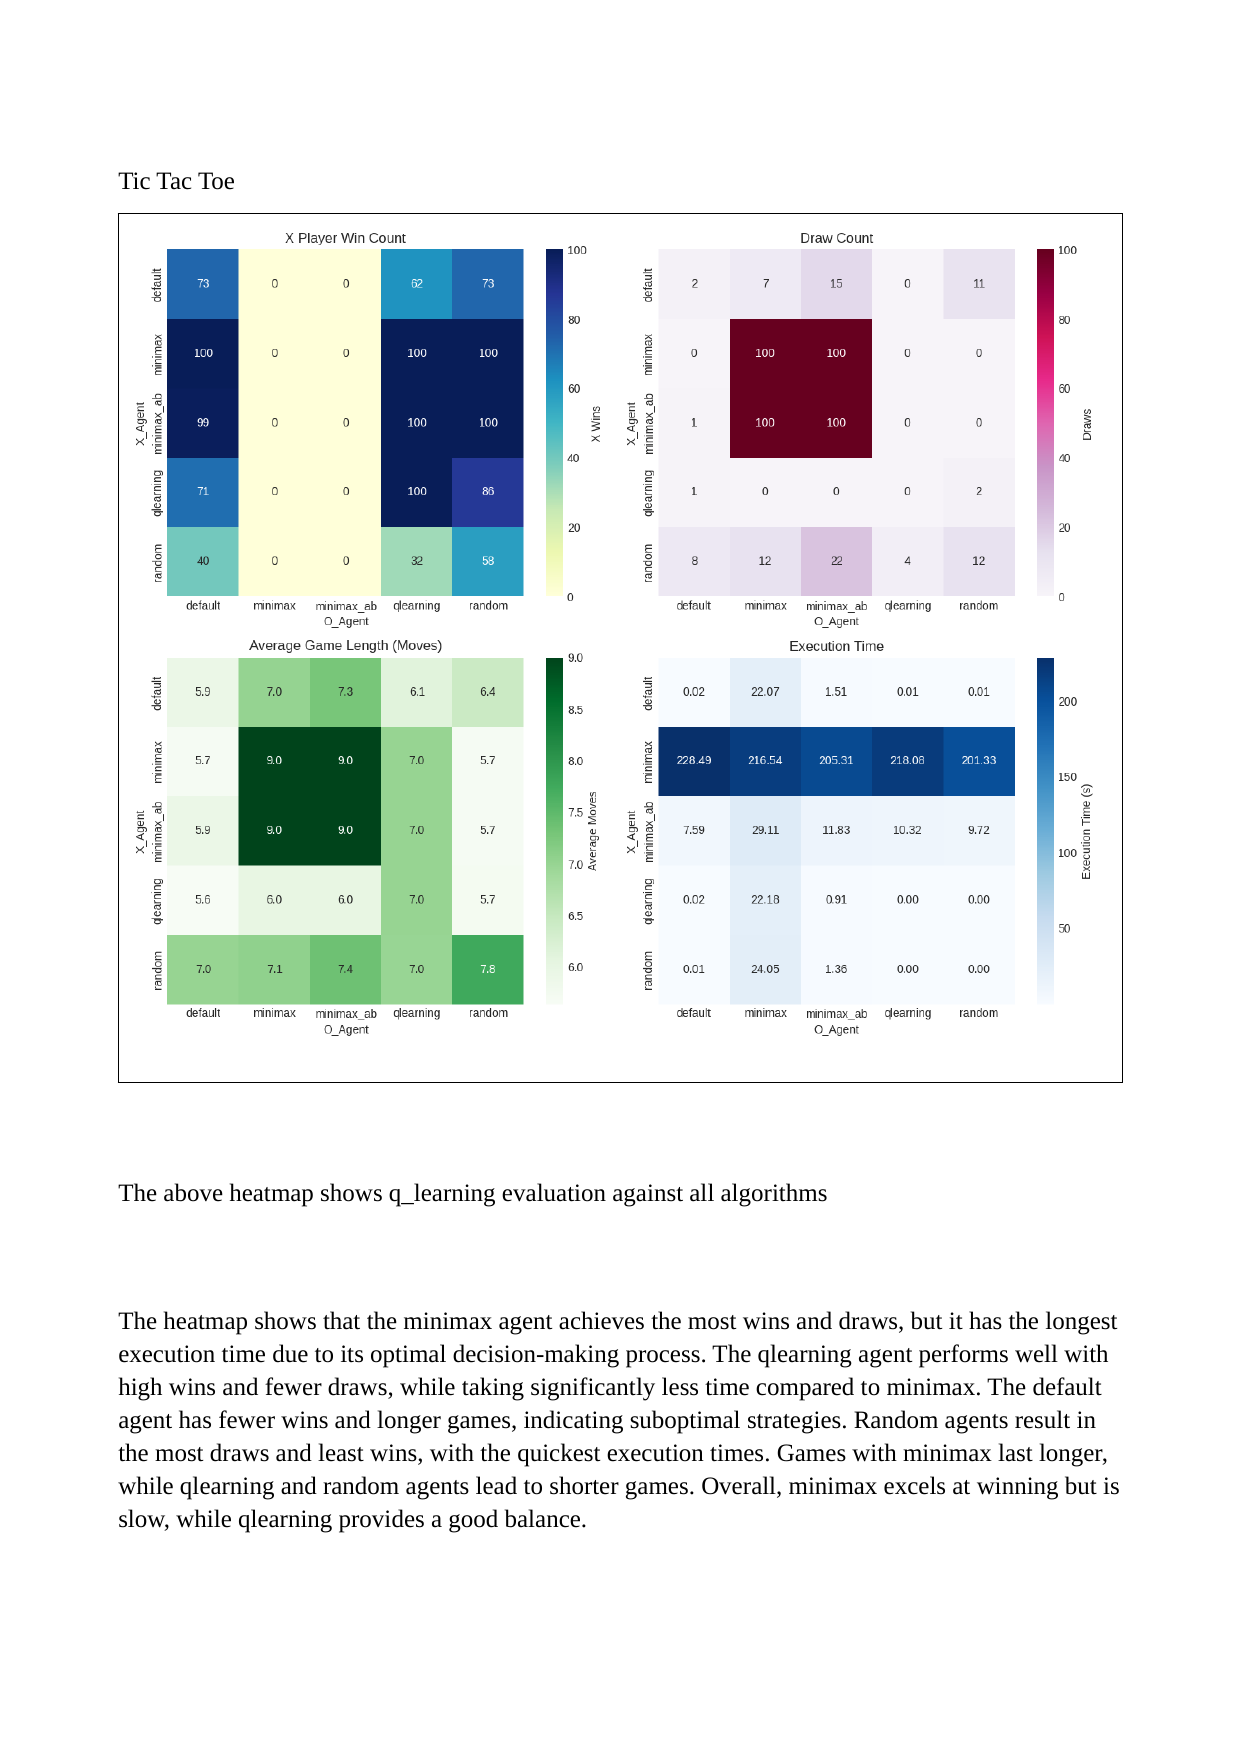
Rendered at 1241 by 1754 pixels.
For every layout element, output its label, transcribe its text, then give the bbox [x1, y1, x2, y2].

picture [123, 220, 1117, 1048]
text Tic Tac Toe [118, 166, 1122, 194]
table_header [119, 214, 1122, 1082]
text The above heatmap shows q_learning evaluation against all algorithms [118, 1178, 1122, 1240]
text The heatmap shows that the minimax agent achieves the most wins and draws, but it has the longest execution time due to its optimal decision-making process. The qlearning agent performs well with high wins and fewer draws, while taking significantly less time compared to minimax. The default agent has fewer wins and longer games, indicating suboptimal strategies. Random agents result in the most draws and least wins, with the quickest execution times. Games with minimax last longer, while qlearning and random agents lead to shorter games. Overall, minimax excels at winning but is slow, while qlearning provides a good balance. [118, 1306, 1122, 1533]
